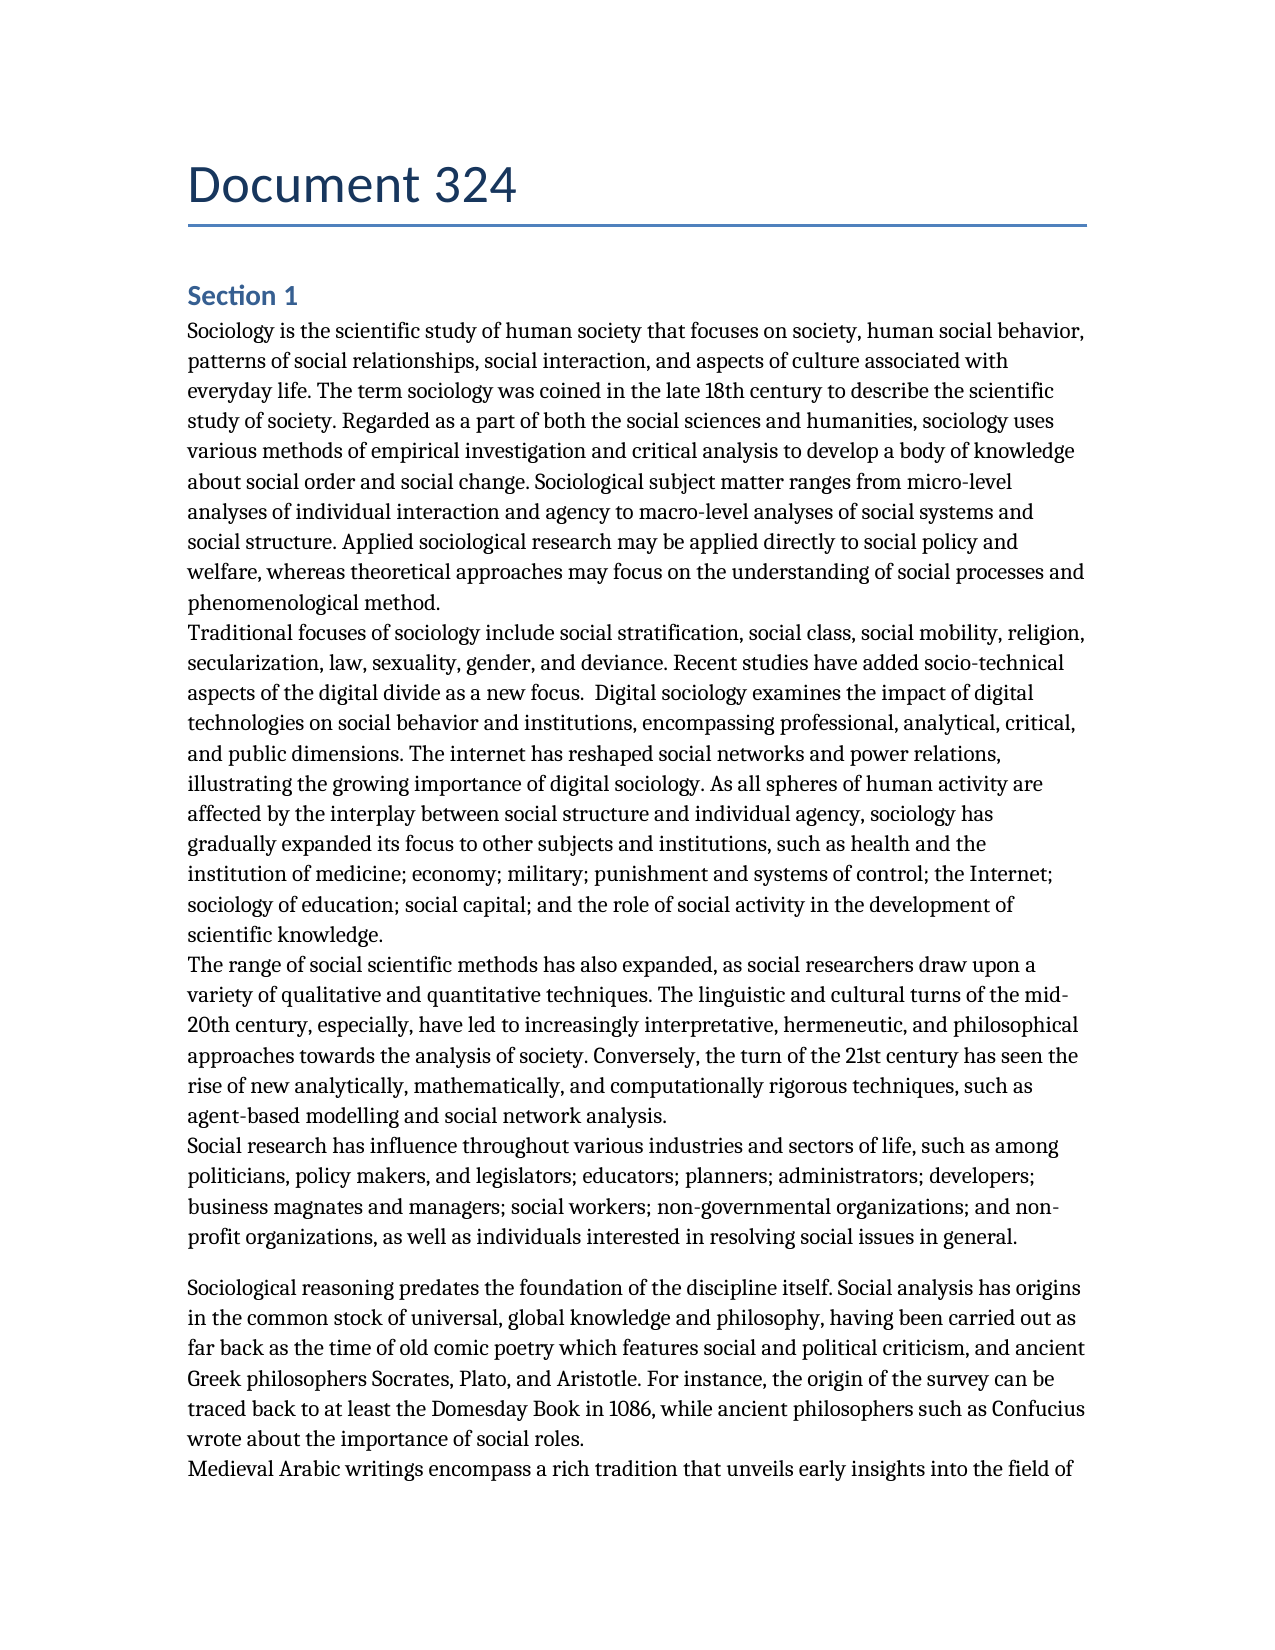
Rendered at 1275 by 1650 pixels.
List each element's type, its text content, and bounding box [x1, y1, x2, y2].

text Sociological reasoning predates the foundation of the discipline itself. Social analysis has origins in the common stock of universal, global knowledge and philosophy, having been carried out as far back as the time of old comic poetry which features social and political criticism, and ancient Greek philosophers Socrates, Plato, and Aristotle. For instance, the origin of the survey can be traced back to at least the Domesday Book in 1086, while ancient philosophers such as Confucius wrote about the importance of social roles. Medieval Arabic writings encompass a rich tradition that unveils early insights into the field of [187, 1275, 1087, 1482]
text Sociology is the scientific study of human society that focuses on society, human social behavior, patterns of social relationships, social interaction, and aspects of culture associated with everyday life. The term sociology was coined in the late 18th century to describe the scientific study of society. Regarded as a part of both the social sciences and humanities, sociology uses various methods of empirical investigation and critical analysis to develop a body of knowledge about social order and social change. Sociological subject matter ranges from micro-level analyses of individual interaction and agency to macro-level analyses of social systems and social structure. Applied sociological research may be applied directly to social policy and welfare, whereas theoretical approaches may focus on the understanding of social processes and phenomenological method. Traditional focuses of sociology include social stratification, social class, social mobility, religion, secularization, law, sexuality, gender, and deviance. Recent studies have added socio-technical aspects of the digital divide as a new focus. Digital sociology examines the impact of digital technologies on social behavior and institutions, encompassing professional, analytical, critical, and public dimensions. The internet has reshaped social networks and power relations, illustrating the growing importance of digital sociology. As all spheres of human activity are affected by the interplay between social structure and individual agency, sociology has gradually expanded its focus to other subjects and institutions, such as health and the institution of medicine; economy; military; punishment and systems of control; the Internet; sociology of education; social capital; and the role of social activity in the development of scientific knowledge. The range of social scientific methods has also expanded, as social researchers draw upon a variety of qualitative and quantitative techniques. The linguistic and cultural turns of the mid-20th century, especially, have led to increasingly interpretative, hermeneutic, and philosophical approaches towards the analysis of society. Conversely, the turn of the 21st century has seen the rise of new analytically, mathematically, and computationally rigorous techniques, such as agent-based modelling and social network analysis. Social research has influence throughout various industries and sectors of life, such as among politicians, policy makers, and legislators; educators; planners; administrators; developers; business magnates and managers; social workers; non-governmental organizations; and non-profit organizations, as well as individuals interested in resolving social issues in general. [187, 317, 1087, 1250]
title Document 324 [187, 150, 1087, 227]
subtitle Section 1 [187, 277, 1087, 312]
